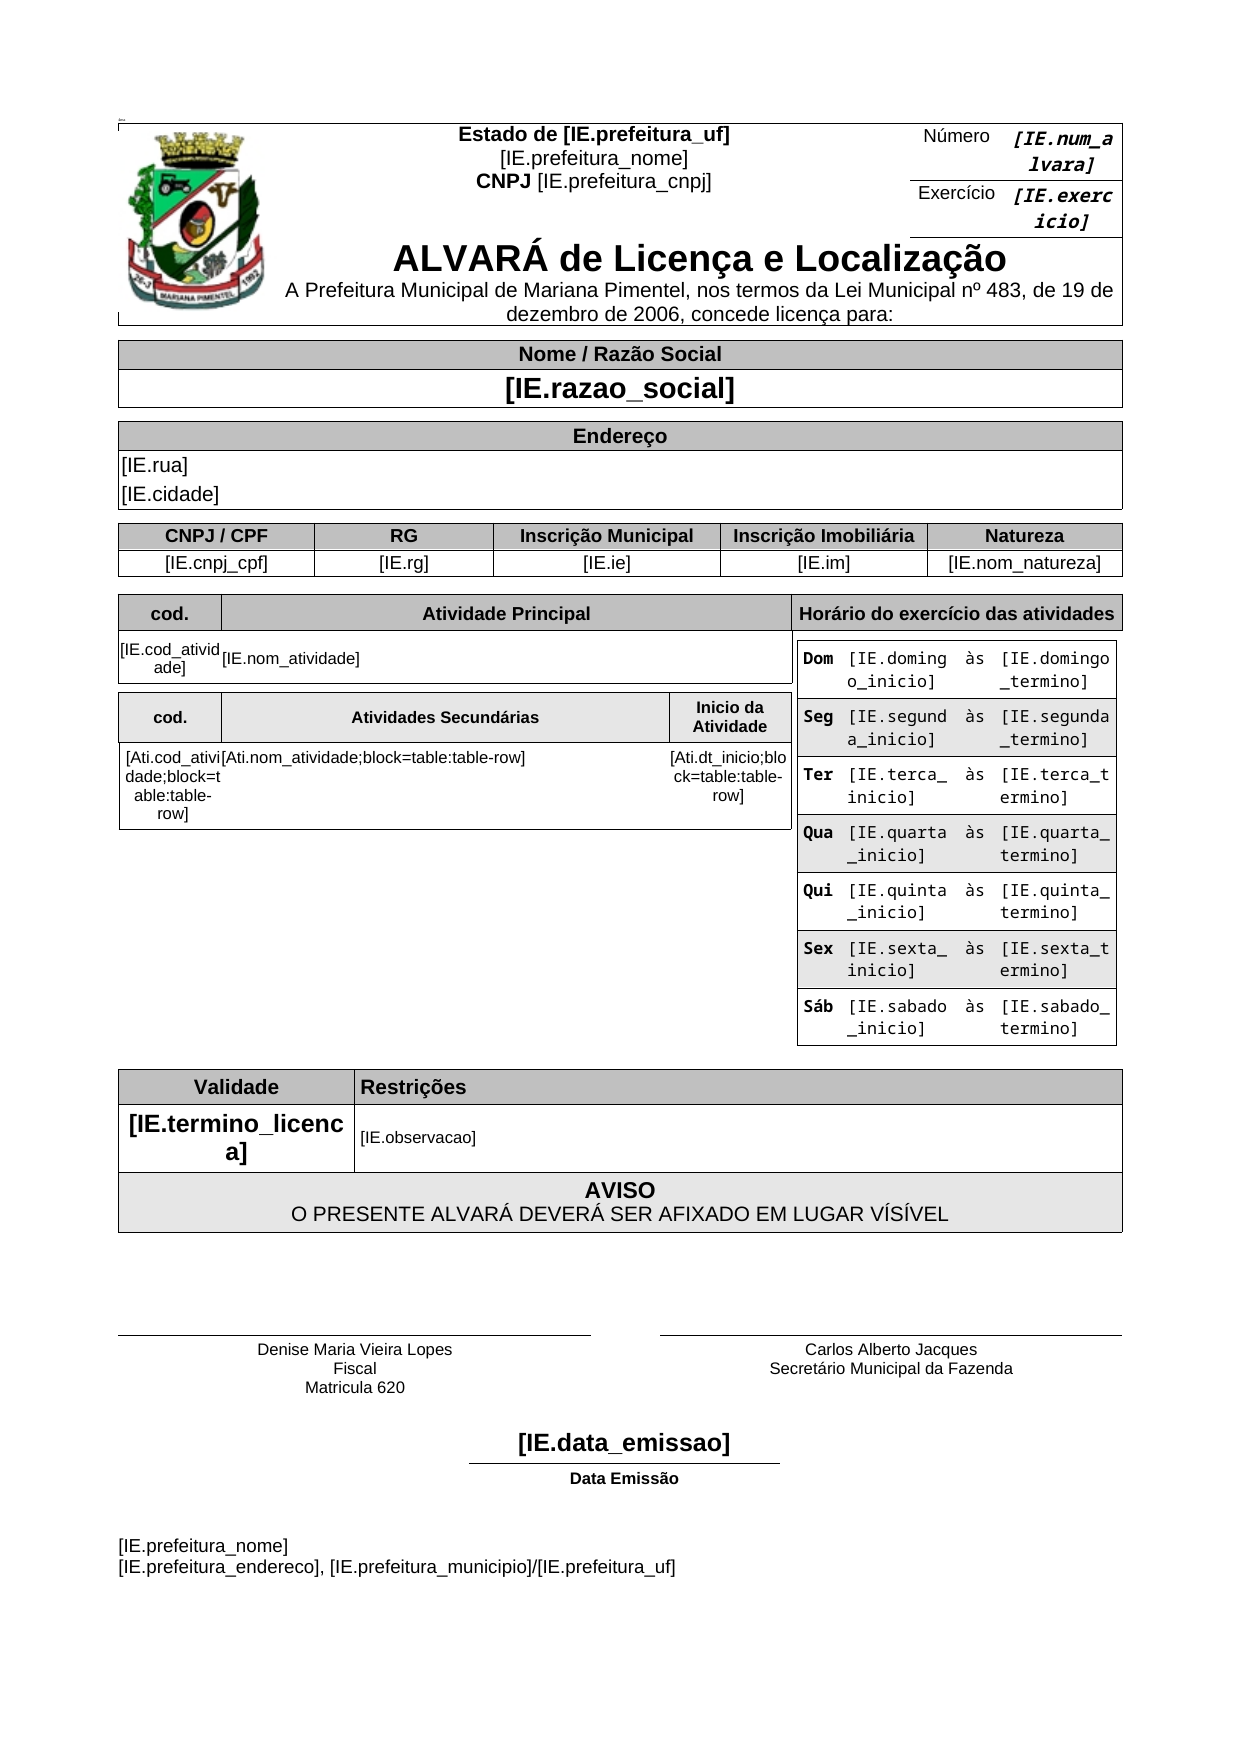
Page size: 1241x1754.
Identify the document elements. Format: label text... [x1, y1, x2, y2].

table_header [119, 312, 278, 325]
picture [118, 131, 278, 312]
table_header às [959, 641, 994, 698]
table_header [Ati.cod_atividade;block=table:table-row] [125, 749, 221, 823]
table_header [660, 1300, 1122, 1335]
table_header Atividade Principal [222, 595, 791, 630]
table_header [IE.domingo_termino] [994, 641, 1116, 698]
table_cell [792, 631, 1122, 1052]
table_cell [IE.im] [721, 551, 927, 576]
text 4ma [118, 118, 1122, 123]
table_header Validade [119, 1070, 354, 1104]
table_cell às [959, 815, 994, 872]
table_cell [IE.sexta_inicio] [841, 931, 959, 987]
table_header [118, 1300, 591, 1335]
table_cell [IE.segunda_termino] [994, 699, 1116, 756]
table_cell Seg [798, 699, 841, 756]
table_cell [IE.razao_social] [119, 370, 1122, 407]
table_header RG [315, 524, 493, 549]
table_header [119, 124, 278, 131]
table_header CNPJ / CPF [119, 524, 314, 549]
table_header Inscrição Municipal [494, 524, 720, 549]
table_header Estado de [IE.prefeitura_uf] [278, 124, 910, 146]
table_header [IE.cod_atividade] [119, 631, 221, 683]
table_cell Sáb [798, 989, 841, 1045]
table_cell [IE.nom_natureza] [928, 551, 1122, 576]
table_header Atividades Secundárias [222, 693, 669, 742]
table_header Horário do exercício das atividades [792, 595, 1122, 630]
table_cell Denise Maria Vieira Lopes Fiscal Matricula 620 [118, 1336, 591, 1402]
table_cell [IE.terca_inicio] [841, 757, 959, 814]
text [IE.prefeitura_nome] [118, 1536, 1122, 1557]
table_cell [IE.exercicio] [1003, 181, 1122, 237]
table_cell Qua [798, 815, 841, 872]
table_cell Ter [798, 757, 841, 814]
text [IE.prefeitura_endereco], [IE.prefeitura_municipio]/[IE.prefeitura_uf] [118, 1557, 1122, 1578]
table_header Restrições [355, 1070, 1122, 1104]
table_header [Ati.nom_atividade;block=table:table-row] [221, 749, 669, 823]
table_cell às [959, 931, 994, 987]
table_cell CNPJ [IE.prefeitura_cnpj] [278, 169, 910, 237]
table_header [591, 1300, 660, 1402]
table_cell [IE.rg] [315, 551, 493, 576]
table_cell AVISO O PRESENTE ALVARÁ DEVERÁ SER AFIXADO EM LUGAR VÍSÍVEL [119, 1173, 1122, 1232]
table_cell [118, 829, 792, 1052]
table_cell [IE.rua] [119, 451, 1122, 479]
table_cell [IE.quarta_inicio] [841, 815, 959, 872]
table_cell [IE.cnpj_cpf] [119, 551, 314, 576]
table_cell [IE.quinta_inicio] [841, 873, 959, 929]
table_header [IE.nom_atividade] [221, 631, 792, 683]
table_header [IE.domingo_inicio] [841, 641, 959, 698]
table_cell [IE.prefeitura_nome] [278, 146, 910, 169]
table_cell [IE.termino_licenca] [119, 1105, 354, 1172]
table_cell [IE.sexta_termino] [994, 931, 1116, 987]
table_cell às [959, 757, 994, 814]
table_cell Sex [798, 931, 841, 987]
table_cell [IE.observacao] [355, 1105, 1122, 1172]
table_cell Data Emissão [469, 1464, 780, 1494]
table_cell [IE.cidade] [119, 480, 1122, 509]
table_cell Carlos Alberto Jacques Secretário Municipal da Fazenda [660, 1336, 1122, 1402]
table_cell [IE.sabado_inicio] [841, 989, 959, 1045]
table_cell às [959, 873, 994, 929]
table_header [IE.data_emissao] [469, 1423, 780, 1463]
table_header Número [910, 124, 1002, 180]
table_cell Exercício [910, 181, 1002, 237]
table_cell [IE.quinta_termino] [994, 873, 1116, 929]
table_header [Ati.dt_inicio;block=table:table-row] [670, 749, 787, 823]
table_cell ALVARÁ de Licença e Localização A Prefeitura Municipal de Mariana Pimentel, nos termos da Lei Municipal nº 483, de 19 de dezembro de 2006, concede licença para: [278, 237, 1122, 325]
table_cell às [959, 699, 994, 756]
table_header Nome / Razão Social [119, 341, 1122, 369]
table_cell [IE.quarta_termino] [994, 815, 1116, 872]
table_cell [IE.sabado_termino] [994, 989, 1116, 1045]
table_cell Qui [798, 873, 841, 929]
table_cell [IE.ie] [494, 551, 720, 576]
table_header [120, 743, 791, 829]
table_header [IE.num_alvara] [1003, 124, 1122, 180]
table_header Dom [798, 641, 841, 698]
table_header cod. [119, 595, 221, 630]
table_header Inscrição Imobiliária [721, 524, 927, 549]
table_cell às [959, 989, 994, 1045]
table_cell [IE.terca_termino] [994, 757, 1116, 814]
table_header Endereço [119, 422, 1122, 450]
table_header Natureza [928, 524, 1122, 549]
table_header Inicio da Atividade [670, 693, 791, 742]
table_cell [118, 684, 792, 692]
table_cell [IE.segunda_inicio] [841, 699, 959, 756]
table_header cod. [119, 693, 221, 742]
